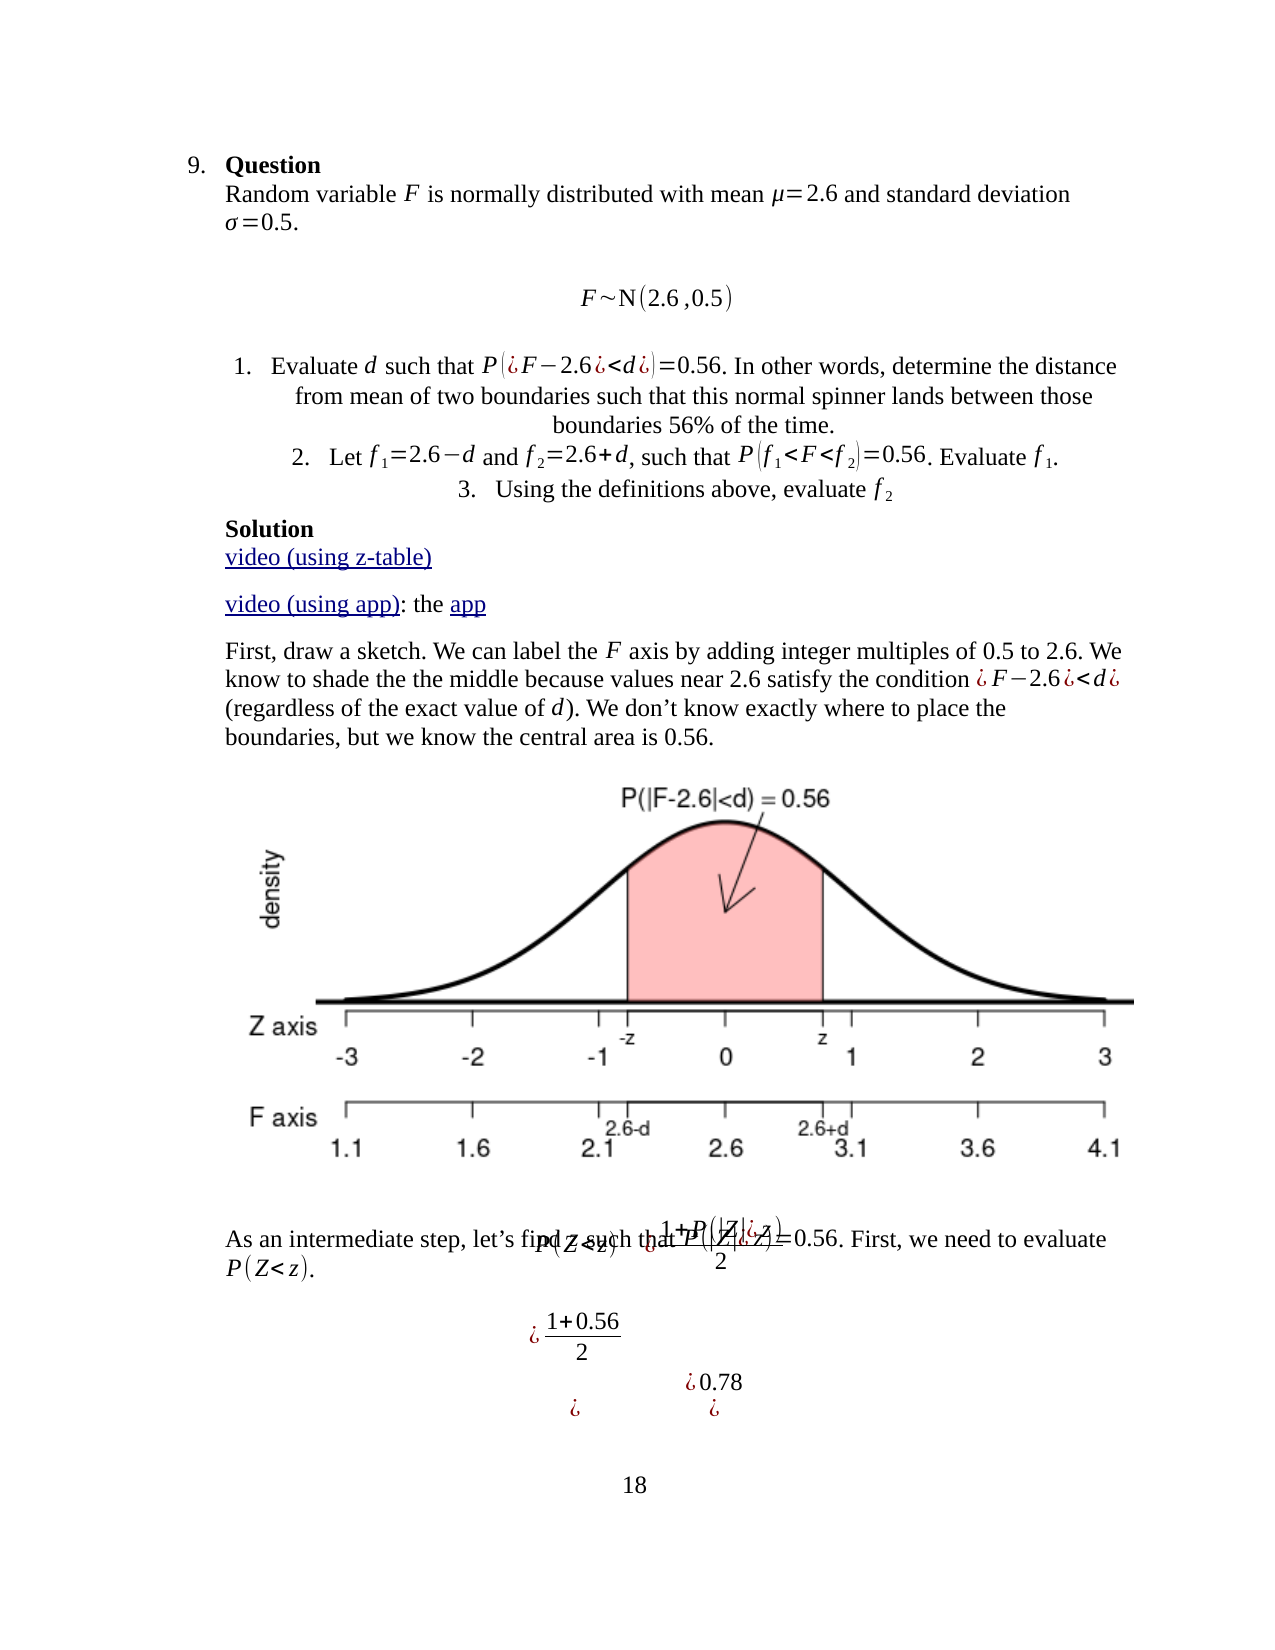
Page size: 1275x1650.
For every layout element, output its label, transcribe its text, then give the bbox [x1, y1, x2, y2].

list First, draw a sketch. We can label the axis by adding integer multiples of 0.5 to 2.6. We know to shade the the middle because values near 2.6 satisfy the condition (regardless of the exact value of ). We don’t know exactly where to place the boundaries, but we know the central area is 0.56. [187, 636, 1125, 751]
list Using the definitions above, evaluate [225, 473, 1125, 505]
list Solution video (using z-table) [187, 514, 1125, 571]
picture [225, 768, 1134, 1224]
list As an intermediate step, let’s find such that . First, we need to evaluate . [187, 769, 1125, 1283]
list video (using app): the app [187, 589, 1125, 618]
list Question Random variable is normally distributed with mean and standard deviation . [187, 150, 1125, 236]
list Evaluate such that . In other words, determine the distance from mean of two boundaries such that this normal spinner lands between those boundaries 56% of the time. [225, 351, 1125, 439]
list Let and , such that . Evaluate . [225, 439, 1125, 473]
